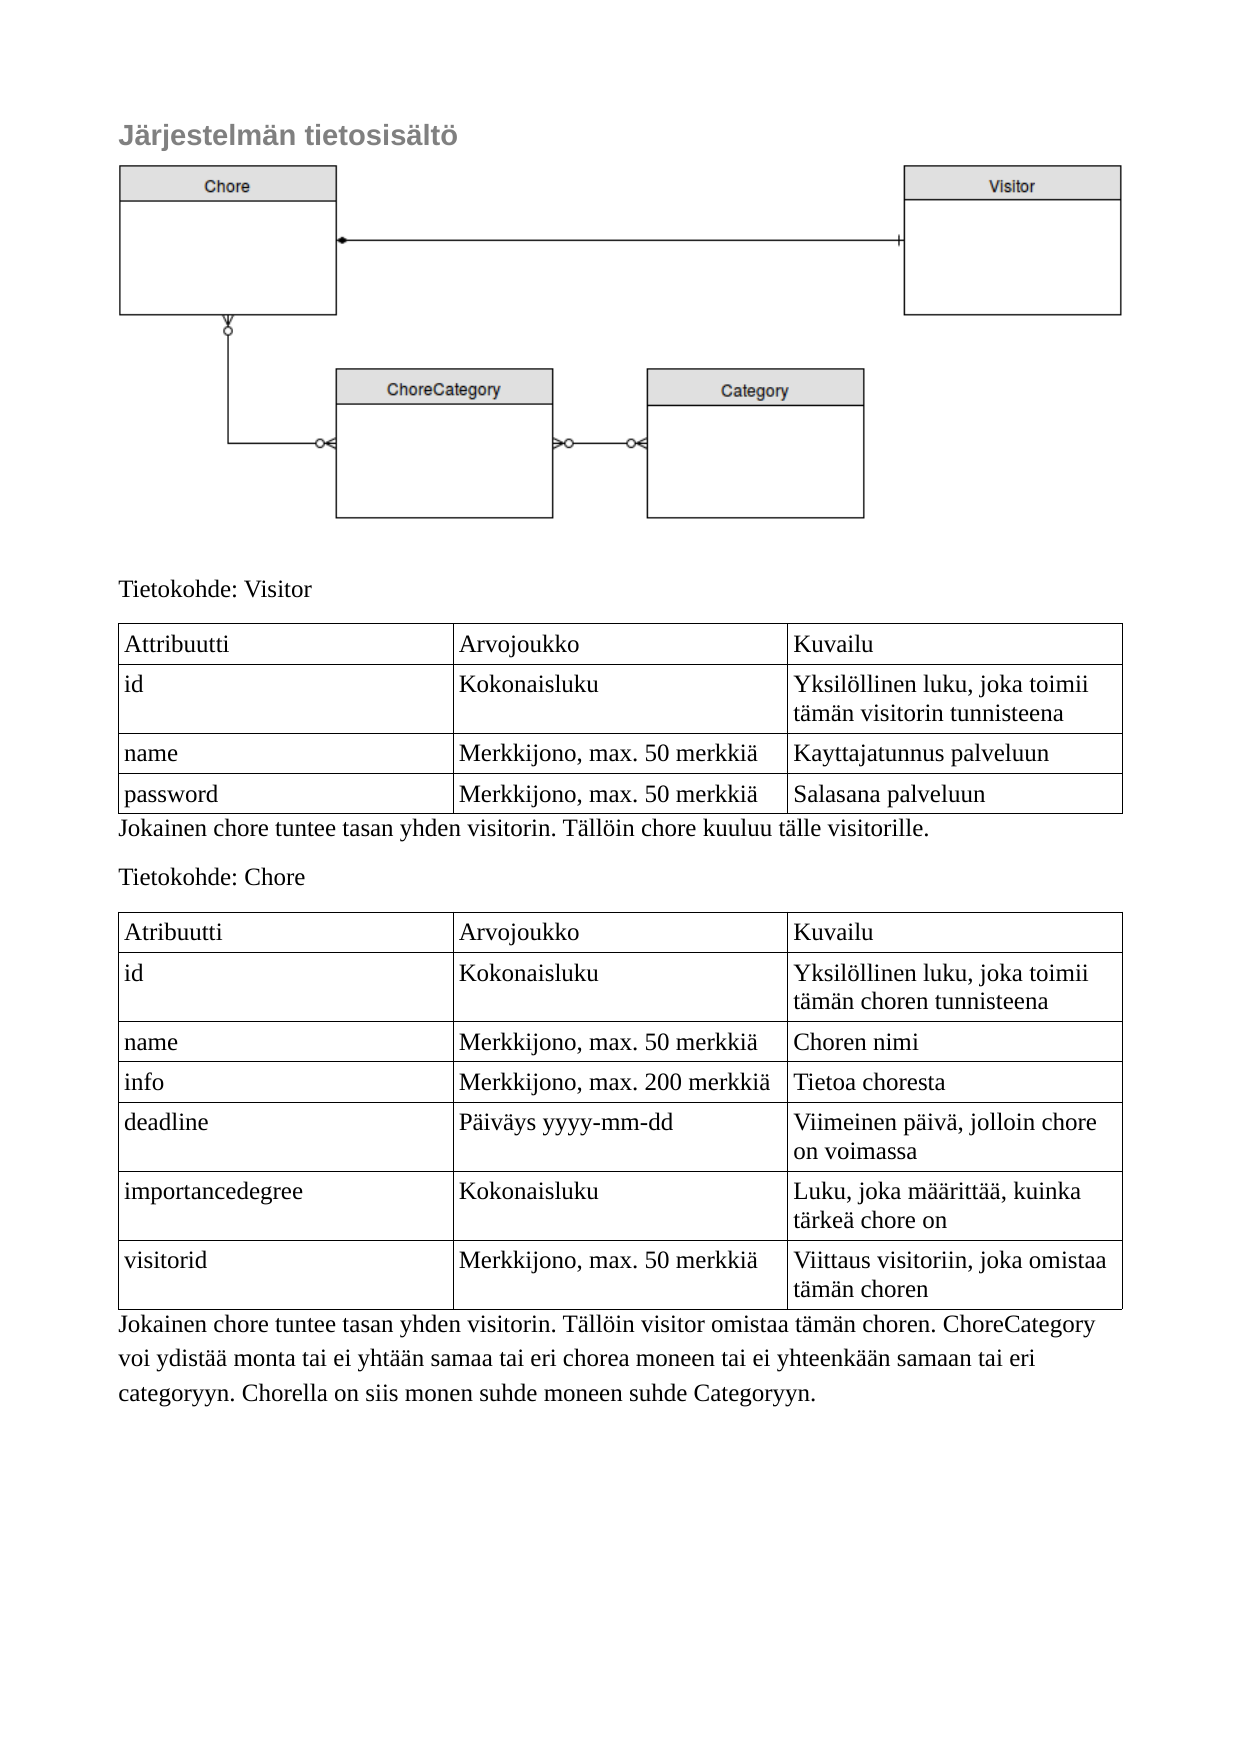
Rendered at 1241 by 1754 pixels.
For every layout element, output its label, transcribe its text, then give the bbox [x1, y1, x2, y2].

table_cell deadline [119, 1103, 453, 1171]
table_cell name [119, 1022, 453, 1061]
table_cell Tietoa choresta [788, 1062, 1122, 1102]
table_header Atribuutti [119, 913, 453, 952]
table_cell Kokonaisluku [454, 953, 787, 1021]
table_cell name [119, 734, 453, 773]
text Tietokohde: Chore [118, 862, 1122, 891]
table_cell id [119, 665, 453, 733]
table_cell Salasana palveluun [788, 774, 1122, 813]
table_cell Viittaus visitoriin, joka omistaa tämän choren [788, 1241, 1122, 1309]
table_cell Luku, joka määrittää, kuinka tärkeä chore on [788, 1172, 1122, 1240]
table_cell Merkkijono, max. 50 merkkiä [454, 734, 787, 773]
table_header Attribuutti [119, 624, 453, 664]
table_cell Yksilöllinen luku, joka toimii tämän choren tunnisteena [788, 953, 1122, 1021]
table_cell Kokonaisluku [454, 1172, 787, 1240]
table_cell Kokonaisluku [454, 665, 787, 733]
table_cell Merkkijono, max. 50 merkkiä [454, 774, 787, 813]
table_cell importancedegree [119, 1172, 453, 1240]
table_header Arvojoukko [454, 624, 787, 664]
table_cell Kayttajatunnus palveluun [788, 734, 1122, 773]
table_cell info [119, 1062, 453, 1102]
table_cell Choren nimi [788, 1022, 1122, 1061]
table_cell Viimeinen päivä, jolloin chore on voimassa [788, 1103, 1122, 1171]
table_header Arvojoukko [454, 913, 787, 952]
text Jokainen chore tuntee tasan yhden visitorin. Tällöin visitor omistaa tämän choren. ChoreCategory voi ydistää monta tai ei yhtään samaa tai eri chorea moneen tai ei yhteenkään samaan tai eri categoryyn. Chorella on siis monen suhde moneen suhde Categoryyn. [118, 1310, 1122, 1407]
text Tietokohde: Visitor [118, 574, 1122, 603]
table_cell Yksilöllinen luku, joka toimii tämän visitorin tunnisteena [788, 665, 1122, 733]
text Jokainen chore tuntee tasan yhden visitorin. Tällöin chore kuuluu tälle visitorille. [118, 814, 1122, 842]
table_cell id [119, 953, 453, 1021]
table_cell Merkkijono, max. 200 merkkiä [454, 1062, 787, 1102]
table_cell password [119, 774, 453, 813]
table_header Kuvailu [788, 913, 1122, 952]
table_header Kuvailu [788, 624, 1122, 664]
table_cell Merkkijono, max. 50 merkkiä [454, 1241, 787, 1309]
table_cell Päiväys yyyy-mm-dd [454, 1103, 787, 1171]
subtitle Järjestelmän tietosisältö [118, 118, 1122, 152]
table_cell Merkkijono, max. 50 merkkiä [454, 1022, 787, 1061]
table_cell visitorid [119, 1241, 453, 1309]
